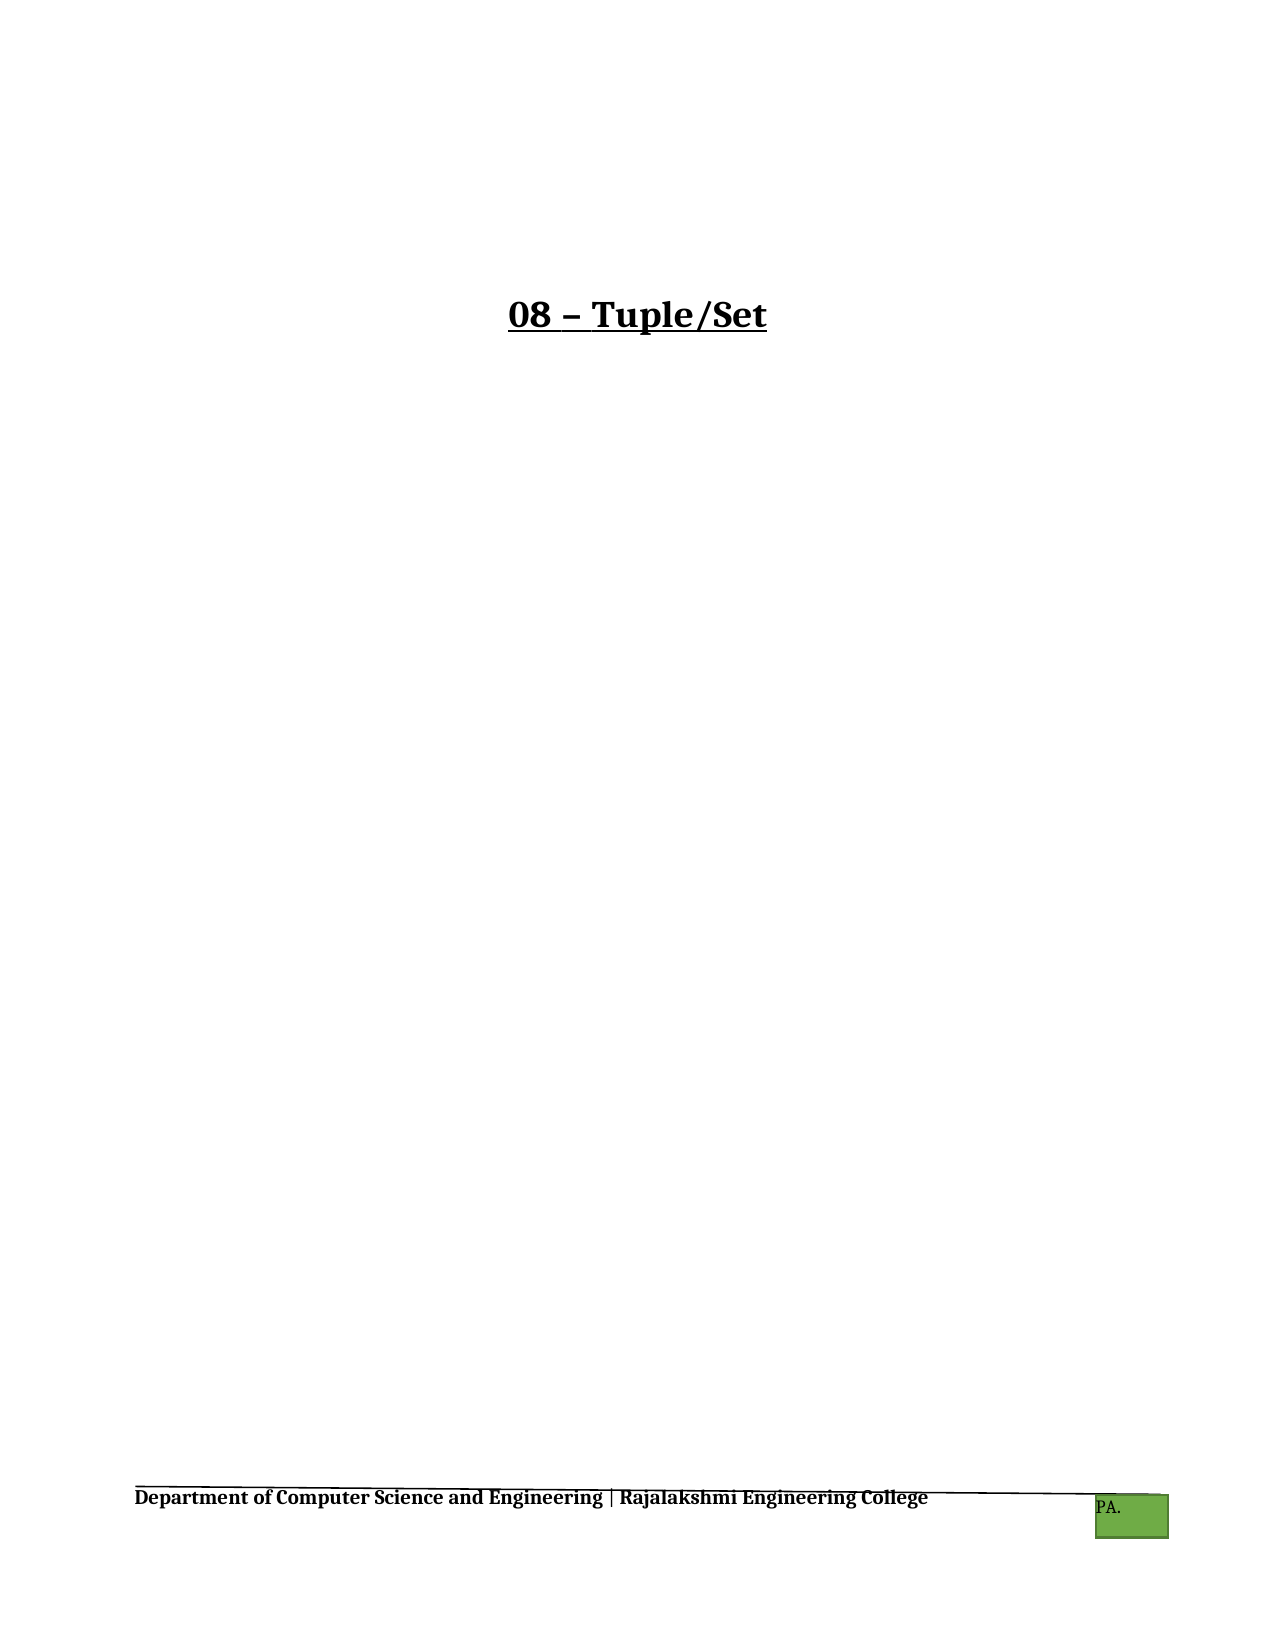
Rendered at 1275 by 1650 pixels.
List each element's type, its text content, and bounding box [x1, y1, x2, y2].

subtitle 08 – Tuple/Set [467, 293, 808, 337]
